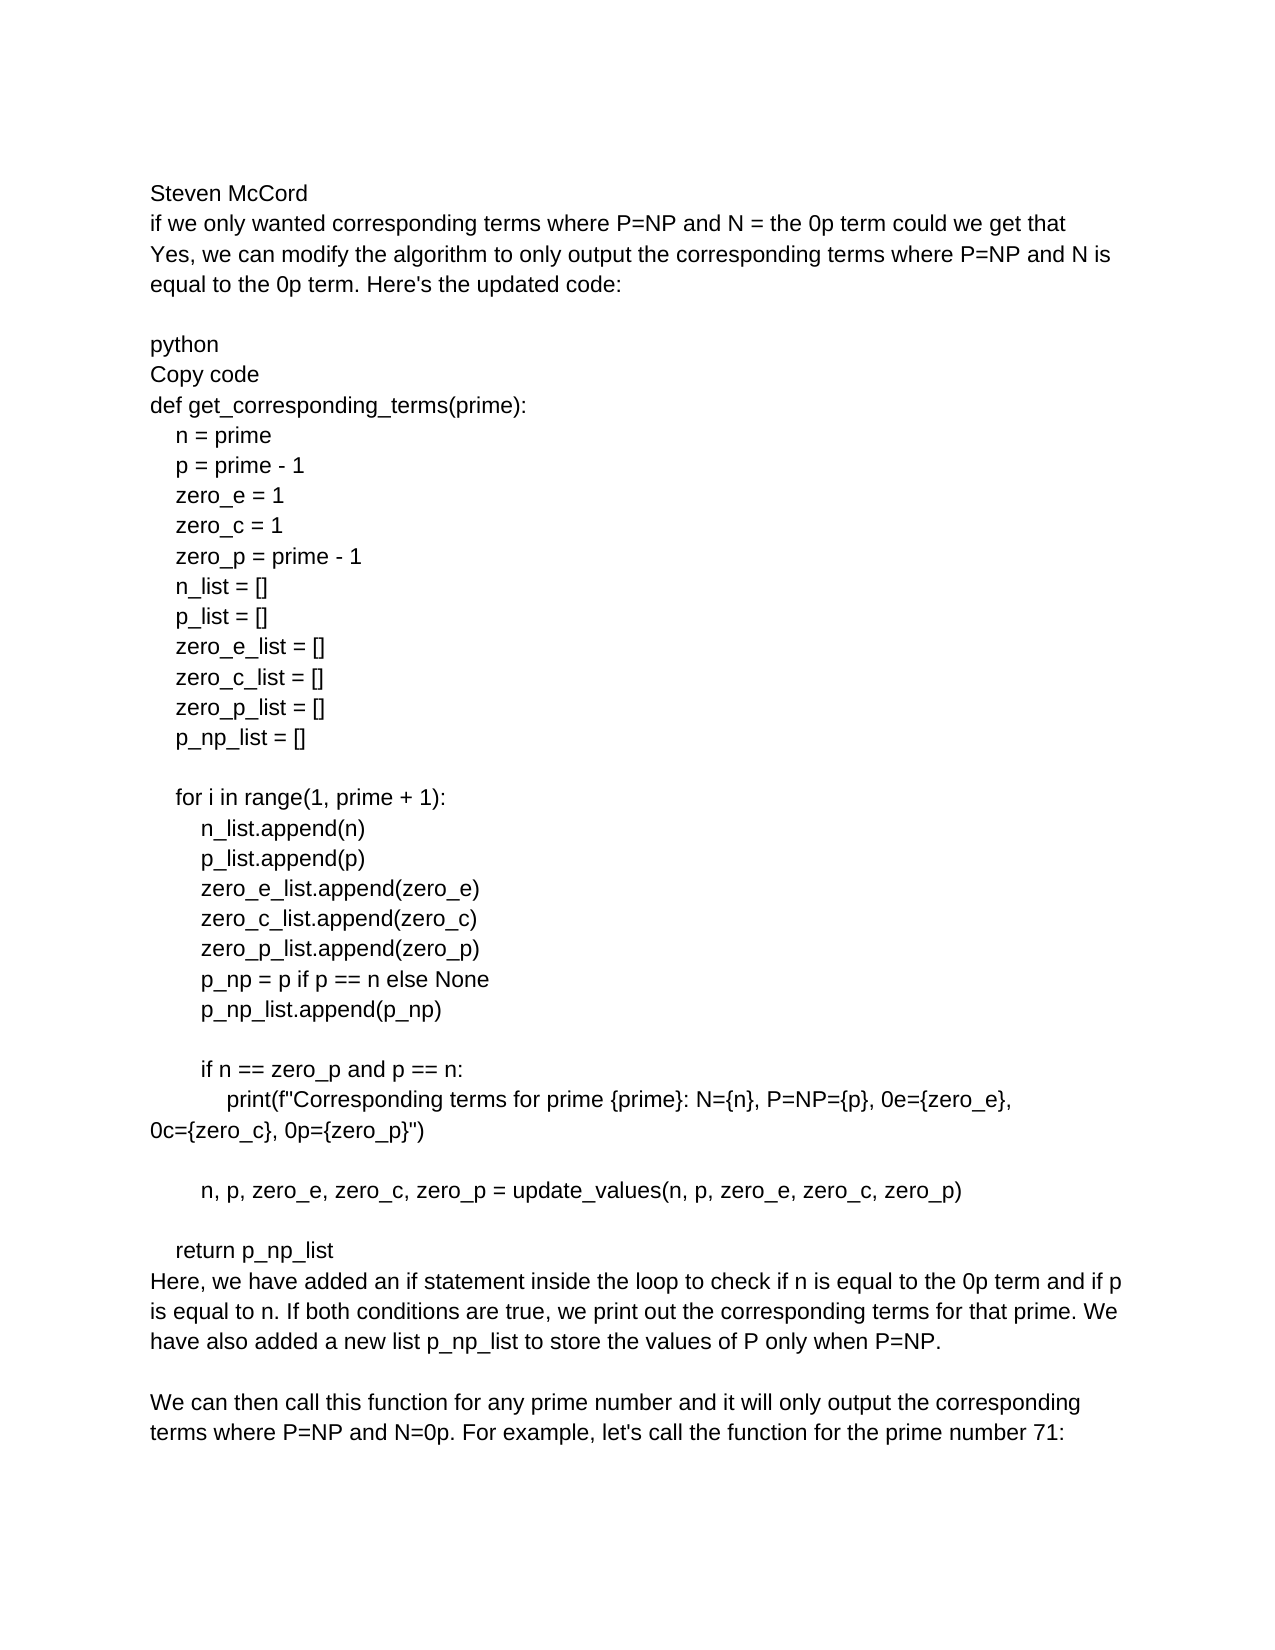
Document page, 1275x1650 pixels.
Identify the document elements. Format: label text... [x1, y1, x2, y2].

text We can then call this function for any prime number and it will only output the corresponding terms where P=NP and N=0p. For example, let's call the function for the prime number 71: [150, 1388, 1125, 1445]
text n_list = [] [150, 573, 1125, 599]
text zero_e_list = [] [150, 633, 1125, 660]
text zero_c = 1 [150, 512, 1125, 539]
text zero_p_list.append(zero_p) [150, 935, 1125, 962]
text n = prime [150, 422, 1125, 448]
text zero_p = prime - 1 [150, 543, 1125, 569]
text zero_e_list.append(zero_e) [150, 875, 1125, 901]
text p_list = [] [150, 603, 1125, 629]
text Here, we have added an if statement inside the loop to check if n is equal to the 0p term and if p is equal to n. If both conditions are true, we print out the corresponding terms for that prime. We have also added a new list p_np_list to store the values of P only when P=NP. [150, 1268, 1125, 1354]
text Steven McCord [150, 180, 1125, 207]
text p_np = p if p == n else None [150, 966, 1125, 992]
text for i in range(1, prime + 1): [150, 784, 1125, 811]
text n_list.append(n) [150, 814, 1125, 841]
text return p_np_list [150, 1237, 1125, 1264]
text p_np_list = [] [150, 724, 1125, 750]
text if n == zero_p and p == n: [150, 1056, 1125, 1083]
text p_np_list.append(p_np) [150, 996, 1125, 1022]
text n, p, zero_e, zero_c, zero_p = update_values(n, p, zero_e, zero_c, zero_p) [150, 1177, 1125, 1203]
text Yes, we can modify the algorithm to only output the corresponding terms where P=NP and N is equal to the 0p term. Here's the updated code: [150, 241, 1125, 297]
text Copy code [150, 361, 1125, 388]
text zero_p_list = [] [150, 694, 1125, 720]
text python [150, 331, 1125, 358]
text def get_corresponding_terms(prime): [150, 392, 1125, 418]
text zero_e = 1 [150, 482, 1125, 509]
text print(f"Corresponding terms for prime {prime}: N={n}, P=NP={p}, 0e={zero_e}, 0c={zero_c}, 0p={zero_p}") [150, 1086, 1125, 1143]
text p_list.append(p) [150, 845, 1125, 871]
text if we only wanted corresponding terms where P=NP and N = the 0p term could we get that [150, 210, 1125, 237]
text zero_c_list = [] [150, 663, 1125, 690]
text p = prime - 1 [150, 452, 1125, 478]
text zero_c_list.append(zero_c) [150, 905, 1125, 932]
